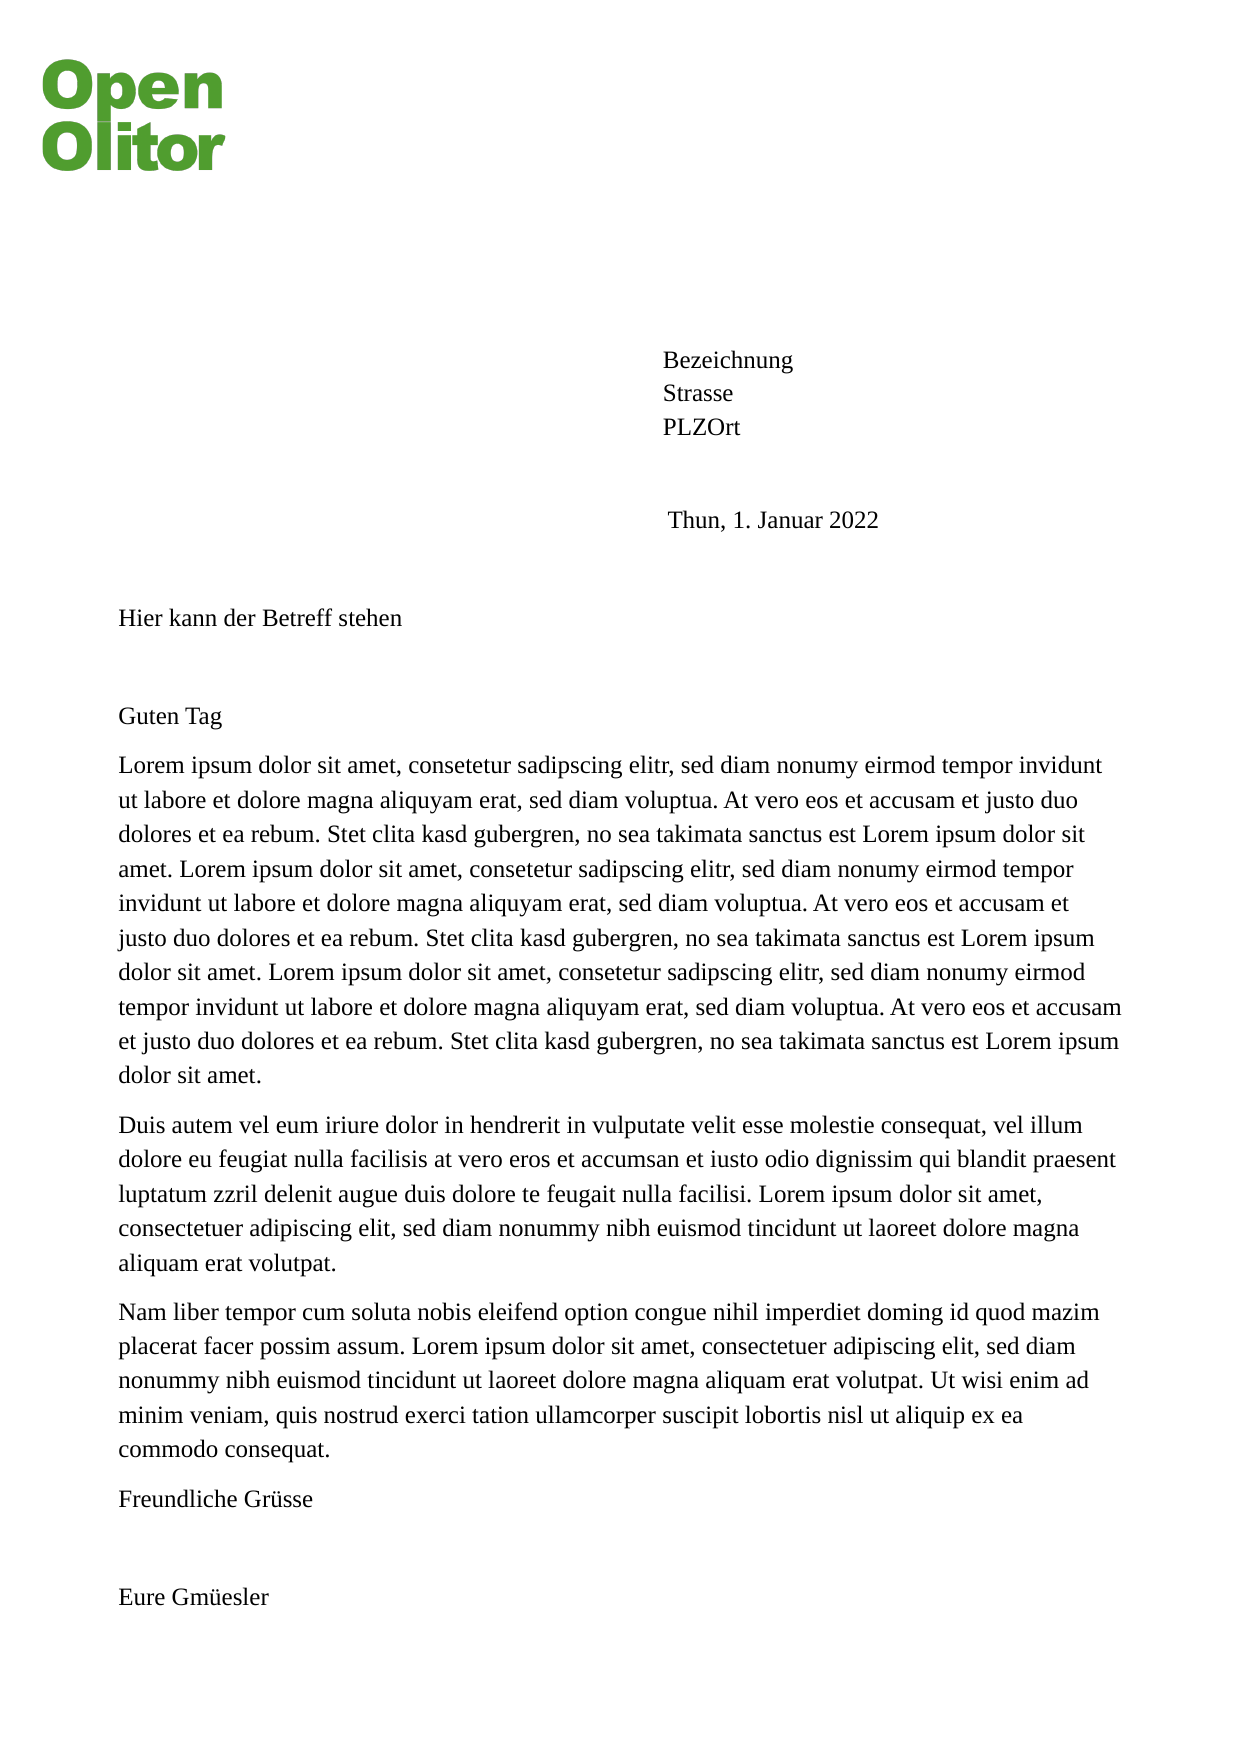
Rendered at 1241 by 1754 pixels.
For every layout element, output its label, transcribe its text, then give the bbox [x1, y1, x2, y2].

text Eure Gmüesler [118, 1582, 1122, 1611]
text Thun, 1. Januar 2022 [667, 505, 1122, 534]
text Nam liber tempor cum soluta nobis eleifend option congue nihil imperdiet doming id quod mazim placerat facer possim assum. Lorem ipsum dolor sit amet, consectetuer adipiscing elit, sed diam nonummy nibh euismod tincidunt ut laoreet dolore magna aliquam erat volutpat. Ut wisi enim ad minim veniam, quis nostrud exerci tation ullamcorper suscipit lobortis nisl ut aliquip ex ea commodo consequat. [118, 1297, 1122, 1463]
text Duis autem vel eum iriure dolor in hendrerit in vulputate velit esse molestie consequat, vel illum dolore eu feugiat nulla facilisis at vero eros et accumsan et iusto odio dignissim qui blandit praesent luptatum zzril delenit augue duis dolore te feugait nulla facilisi. Lorem ipsum dolor sit amet, consectetuer adipiscing elit, sed diam nonummy nibh euismod tincidunt ut laoreet dolore magna aliquam erat volutpat. [118, 1110, 1122, 1276]
text Hier kann der Betreff stehen [118, 603, 1122, 632]
text Lorem ipsum dolor sit amet, consetetur sadipscing elitr, sed diam nonumy eirmod tempor invidunt ut labore et dolore magna aliquyam erat, sed diam voluptua. At vero eos et accusam et justo duo dolores et ea rebum. Stet clita kasd gubergren, no sea takimata sanctus est Lorem ipsum dolor sit amet. Lorem ipsum dolor sit amet, consetetur sadipscing elitr, sed diam nonumy eirmod tempor invidunt ut labore et dolore magna aliquyam erat, sed diam voluptua. At vero eos et accusam et justo duo dolores et ea rebum. Stet clita kasd gubergren, no sea takimata sanctus est Lorem ipsum dolor sit amet. Lorem ipsum dolor sit amet, consetetur sadipscing elitr, sed diam nonumy eirmod tempor invidunt ut labore et dolore magna aliquyam erat, sed diam voluptua. At vero eos et accusam et justo duo dolores et ea rebum. Stet clita kasd gubergren, no sea takimata sanctus est Lorem ipsum dolor sit amet. [118, 750, 1122, 1089]
text Freundliche Grüsse [118, 1484, 1122, 1512]
text Guten Tag [118, 701, 1122, 730]
picture [42, 24, 226, 207]
